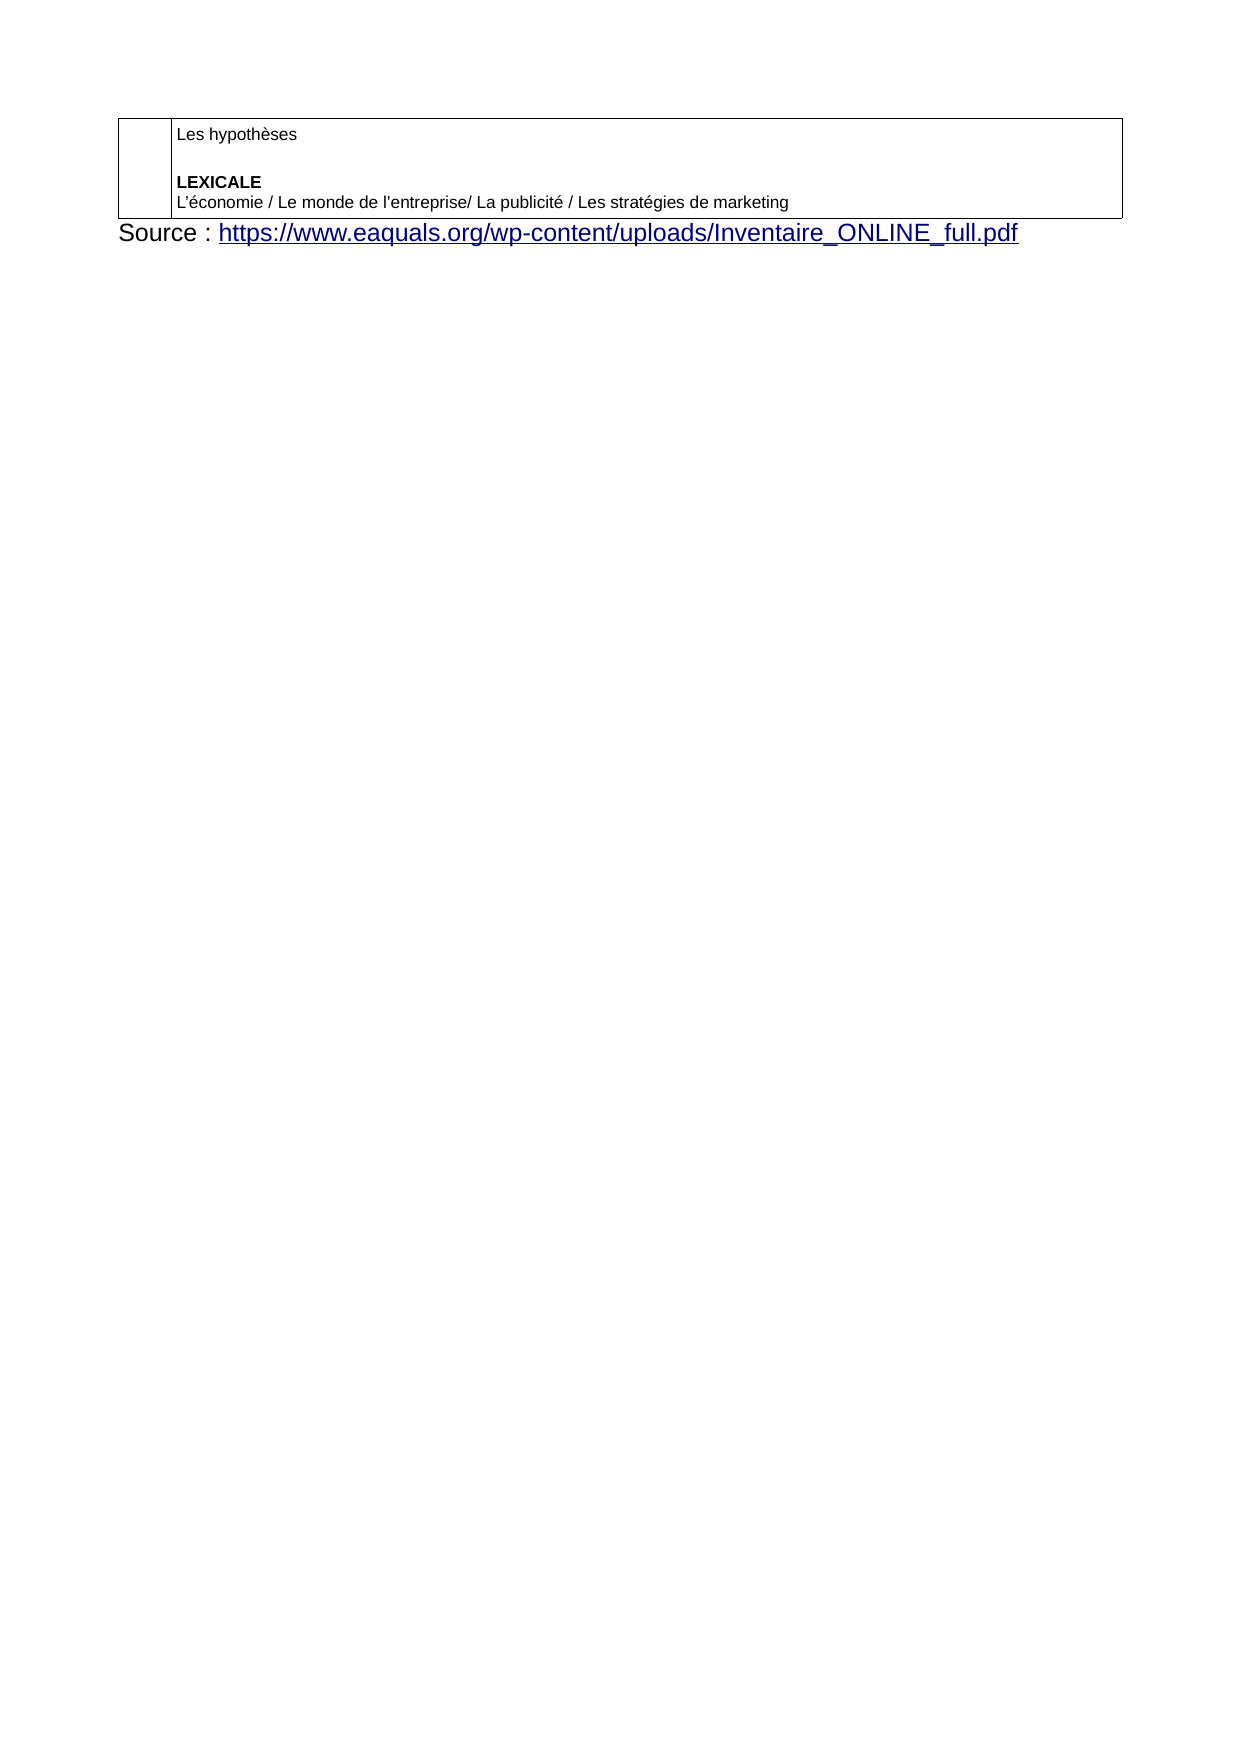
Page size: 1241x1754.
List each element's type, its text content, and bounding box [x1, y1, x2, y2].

text Source : https://www.eaquals.org/wp-content/uploads/Inventaire_ONLINE_full.pdf [118, 219, 1122, 246]
table_cell [119, 119, 171, 217]
